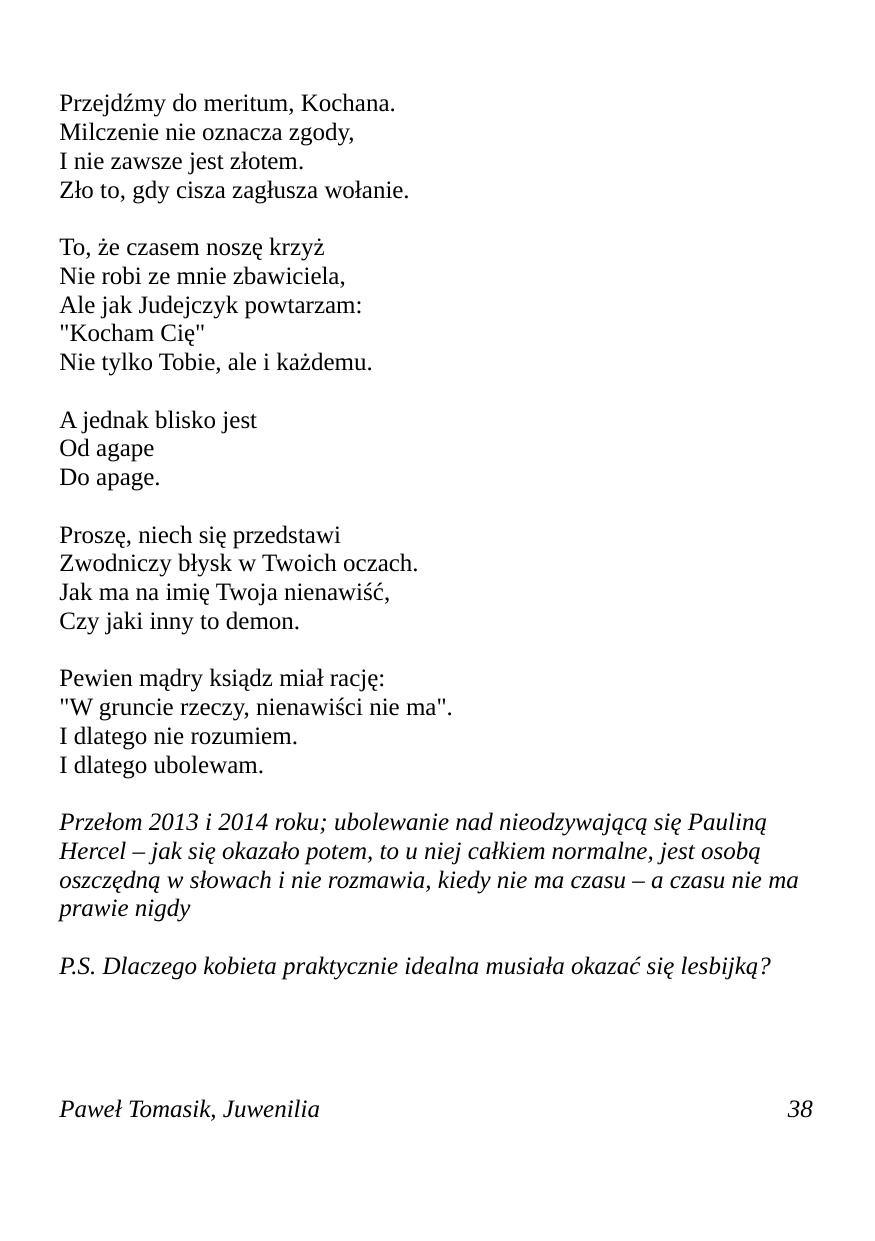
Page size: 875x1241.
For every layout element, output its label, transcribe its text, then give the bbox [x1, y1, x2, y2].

text A jednak blisko jest [59, 405, 815, 433]
text I dlatego nie rozumiem. [59, 721, 815, 750]
text I dlatego ubolewam. [59, 750, 815, 778]
text Do apage. [59, 462, 815, 491]
text Nie robi ze mnie zbawiciela, [59, 261, 815, 290]
text Zwodniczy błysk w Twoich oczach. [59, 548, 815, 577]
text Ale jak Judejczyk powtarzam: [59, 290, 815, 318]
text Milczenie nie oznacza zgody, [59, 117, 815, 146]
text Nie tylko Tobie, ale i każdemu. [59, 347, 815, 376]
text "Kocham Cię" [59, 318, 815, 347]
text Od agape [59, 433, 815, 462]
text Przejdźmy do meritum, Kochana. [59, 88, 815, 117]
text Zło to, gdy cisza zagłusza wołanie. [59, 175, 815, 203]
text Przełom 2013 i 2014 roku; ubolewanie nad nieodzywającą się Pauliną Hercel – jak się okazało potem, to u niej całkiem normalne, jest osobą oszczędną w słowach i nie rozmawia, kiedy nie ma czasu – a czasu nie ma prawie nigdy P.S. Dlaczego kobieta praktycznie idealna musiała okazać się lesbijką? [59, 807, 815, 980]
text Pewien mądry ksiądz miał rację: [59, 663, 815, 692]
text Czy jaki inny to demon. [59, 606, 815, 635]
text Jak ma na imię Twoja nienawiść, [59, 577, 815, 606]
text To, że czasem noszę krzyż [59, 232, 815, 261]
text I nie zawsze jest złotem. [59, 146, 815, 175]
text "W gruncie rzeczy, nienawiści nie ma". [59, 692, 815, 721]
text Proszę, niech się przedstawi [59, 520, 815, 548]
